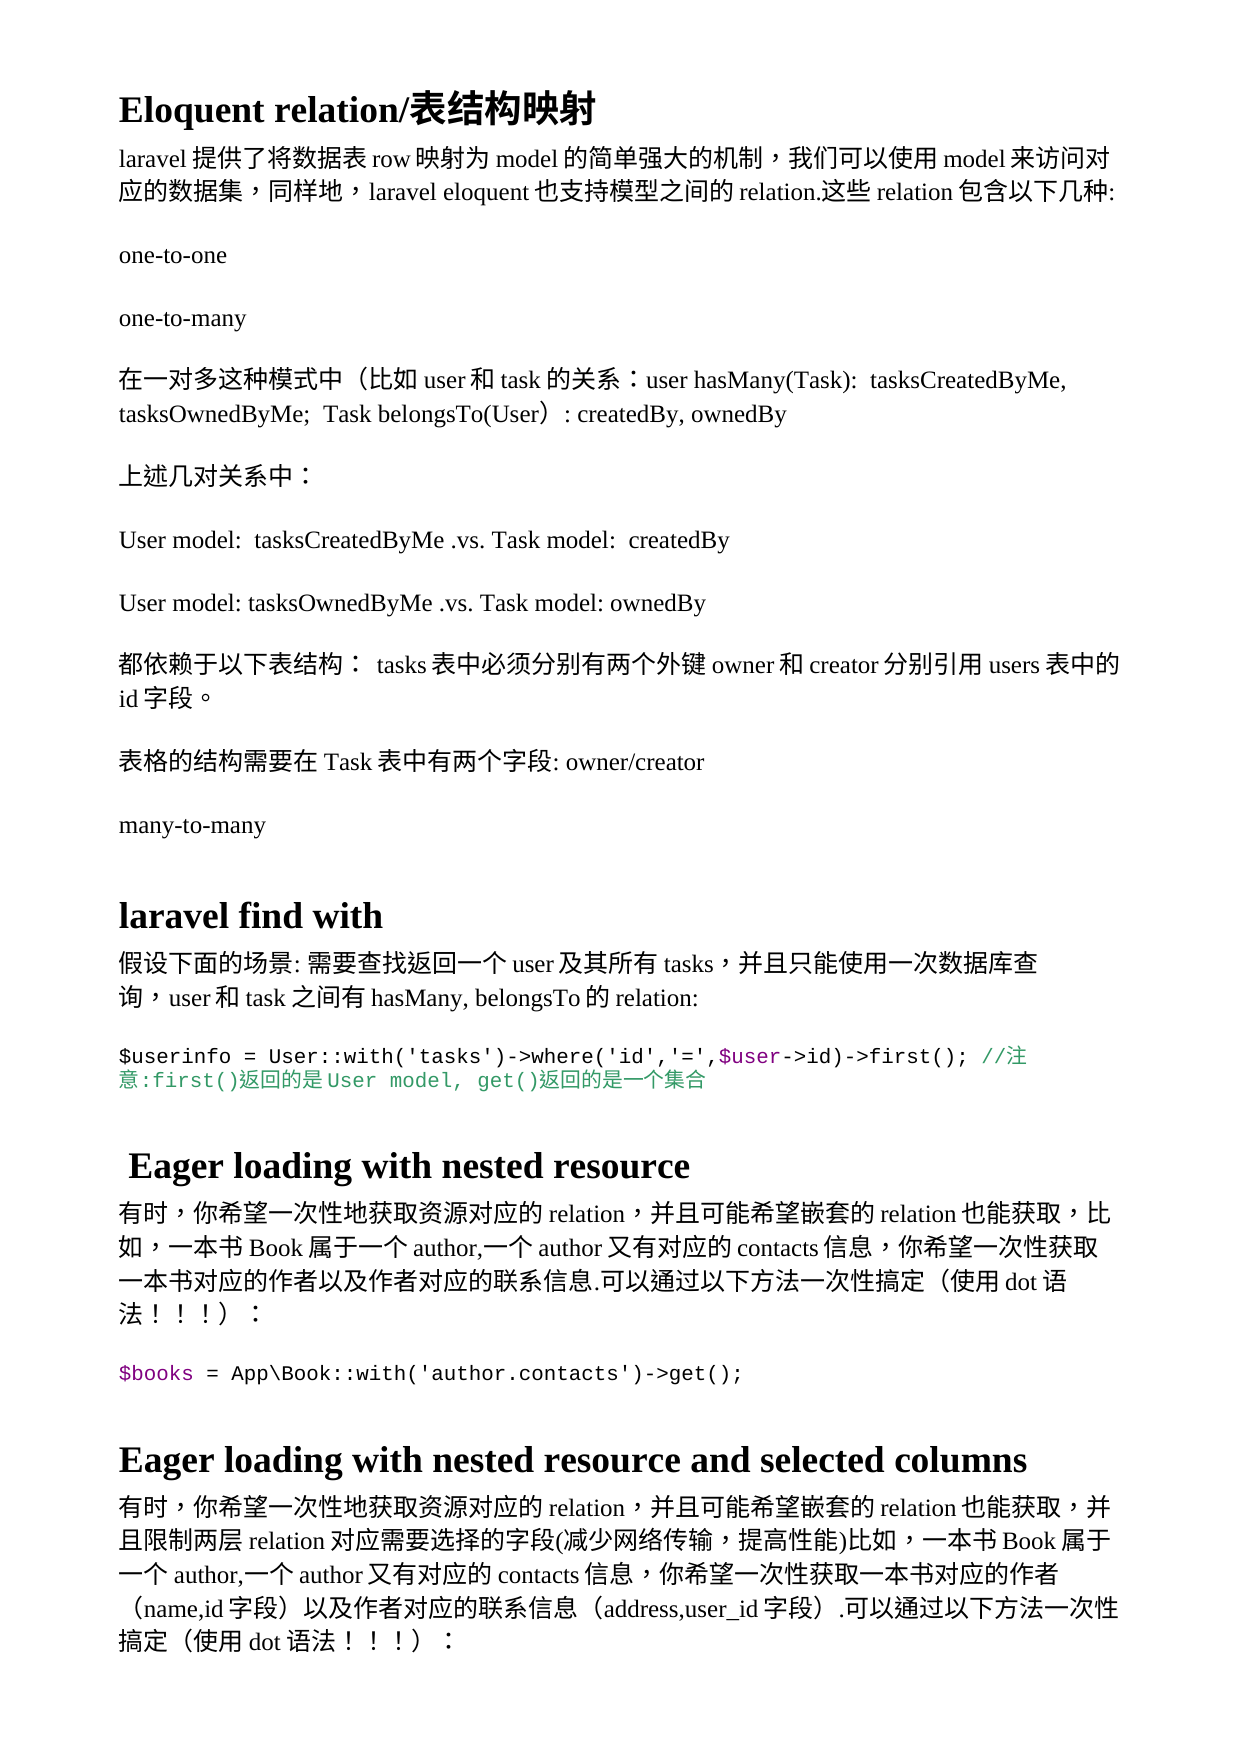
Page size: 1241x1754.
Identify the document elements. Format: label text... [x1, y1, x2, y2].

text 有时，你希望一次性地获取资源对应的relation，并且可能希望嵌套的relation也能获取，比如，一本书Book属于一个author,一个author又有对应的contacts信息，你希望一次性获取一本书对应的作者以及作者对应的联系信息.可以通过以下方法一次性搞定（使用dot语法！！！）： [119, 1199, 1121, 1329]
text 假设下面的场景: 需要查找返回一个user及其所有tasks，并且只能使用一次数据库查询，user和task之间有hasMany, belongsTo的relation: [119, 949, 1121, 1012]
text $books = App\Book::with('author.contacts')->get(); [119, 1363, 1121, 1387]
text 表格的结构需要在Task表中有两个字段: owner/creator [119, 747, 1121, 776]
text 上述几对关系中： [119, 462, 1121, 492]
subtitle Eloquent relation/表结构映射 [119, 87, 1121, 131]
text many-to-many [119, 810, 1121, 839]
subtitle Eager loading with nested resource [119, 1144, 1121, 1187]
text User model: tasksOwnedByMe .vs. Task model: ownedBy [119, 588, 1121, 617]
text laravel提供了将数据表row映射为model的简单强大的机制，我们可以使用model来访问对应的数据集，同样地，laravel eloquent也支持模型之间的relation.这些relation包含以下几种: [119, 144, 1121, 207]
text User model: tasksCreatedByMe .vs. Task model: createdBy [119, 525, 1121, 554]
subtitle Eager loading with nested resource and selected columns [119, 1437, 1121, 1480]
text 都依赖于以下表结构： tasks表中必须分别有两个外键owner和creator分别引用users表中的id字段。 [119, 650, 1121, 713]
text 有时，你希望一次性地获取资源对应的relation，并且可能希望嵌套的relation也能获取，并且限制两层relation对应需要选择的字段(减少网络传输，提高性能)比如，一本书Book属于一个author,一个author又有对应的contacts信息，你希望一次性获取一本书对应的作者（name,id字段）以及作者对应的联系信息（address,user_id字段）.可以通过以下方法一次性搞定（使用dot语法！！！）： [119, 1493, 1121, 1657]
subtitle laravel find with [119, 894, 1121, 937]
text one-to-many [119, 303, 1121, 332]
text one-to-one [119, 241, 1121, 269]
text 在一对多这种模式中（比如user和task的关系：user hasMany(Task): tasksCreatedByMe, tasksOwnedByMe; Task belongsTo(User）: createdBy, ownedBy [119, 366, 1121, 428]
text $userinfo = User::with('tasks')->where('id','=',$user->id)->first(); //注意:first()返回的是User model, get()返回的是一个集合 [119, 1046, 1121, 1093]
